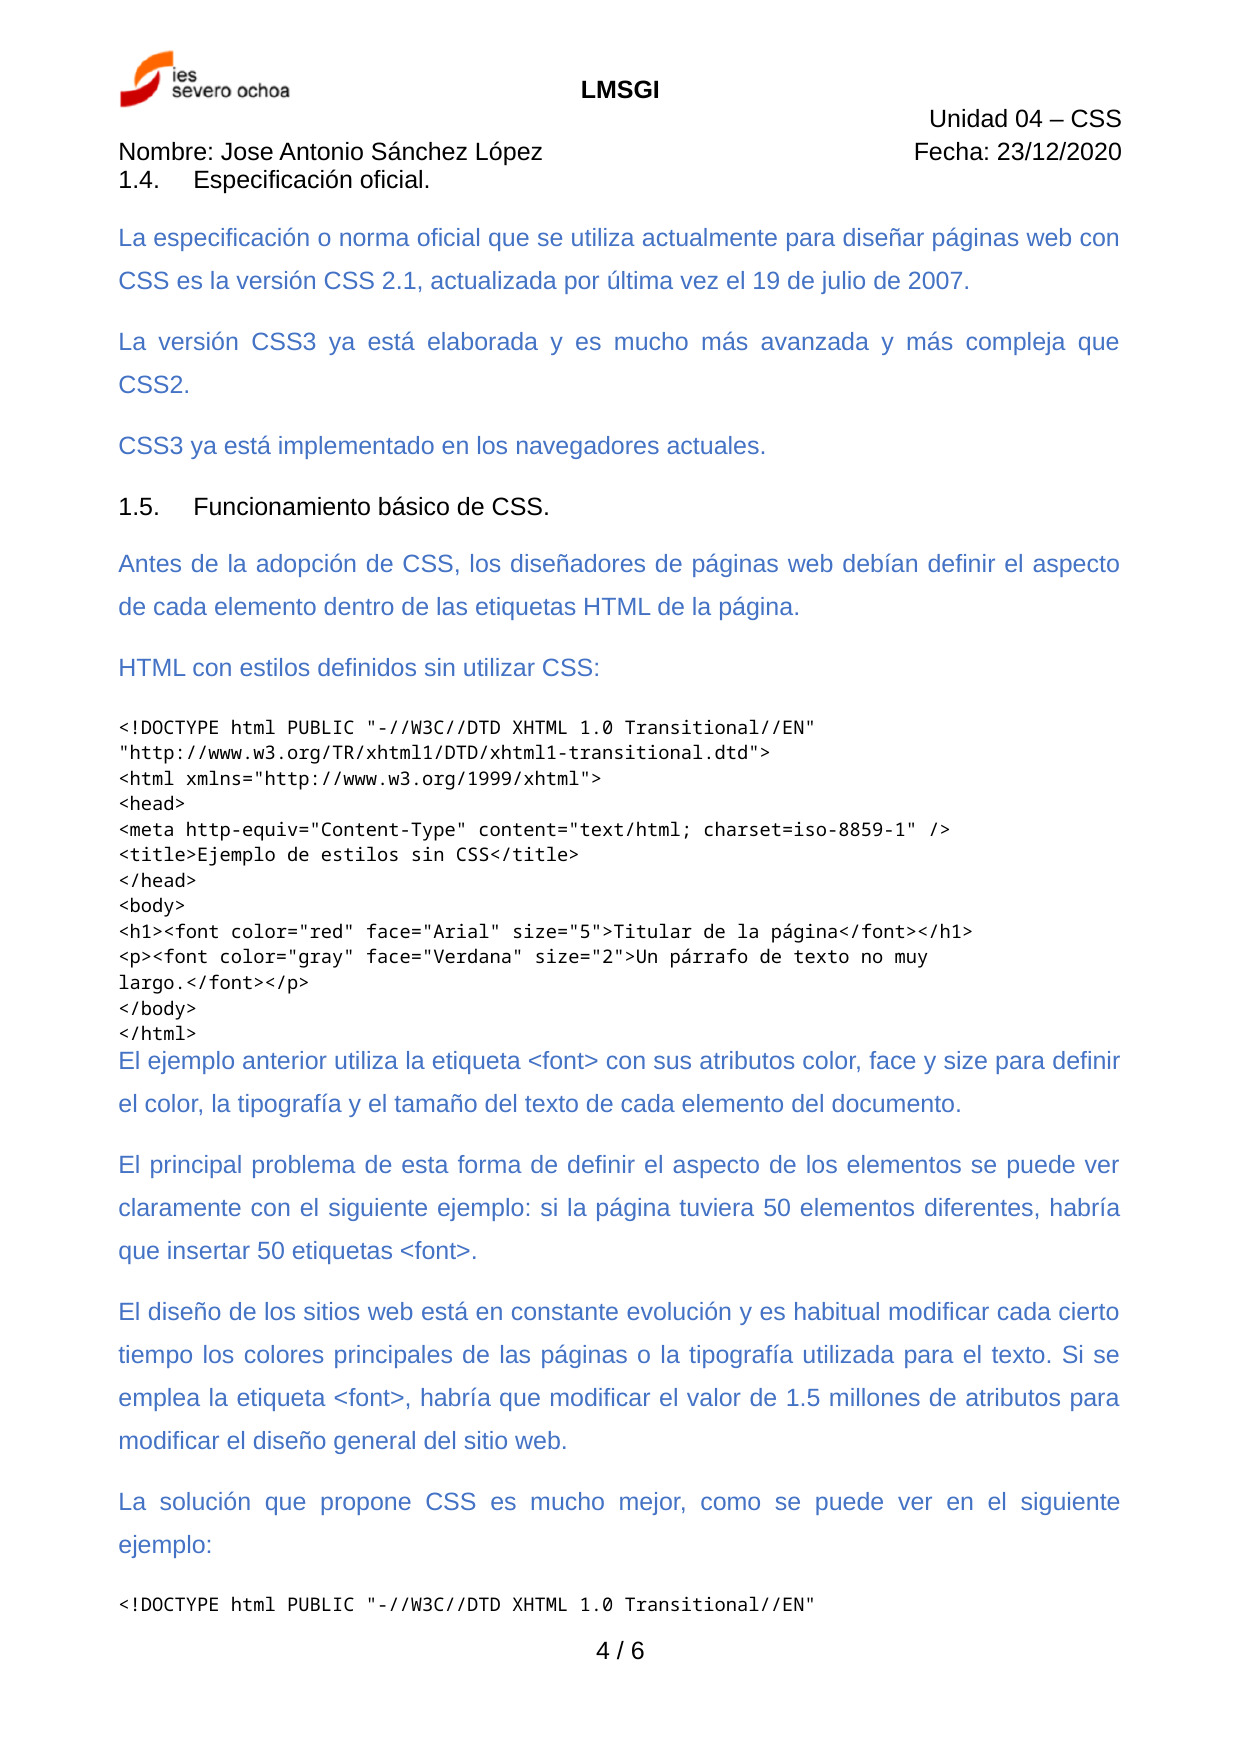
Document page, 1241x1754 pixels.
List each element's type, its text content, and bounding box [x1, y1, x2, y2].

text HTML con estilos definidos sin utilizar CSS: [118, 653, 1122, 682]
text El principal problema de esta forma de definir el aspecto de los elementos se puede ver claramente con el siguiente ejemplo: si la página tuviera 50 elementos diferentes, habría que insertar 50 etiquetas <font>. [118, 1150, 1122, 1265]
list Especificación oficial. [118, 166, 1122, 194]
text </body> [118, 995, 1122, 1020]
text El ejemplo anterior utiliza la etiqueta <font> con sus atributos color, face y size para definir el color, la tipografía y el tamaño del texto de cada elemento del documento. [118, 1046, 1122, 1118]
text <meta http-equiv="Content-Type" content="text/html; charset=iso-8859-1" /> [118, 816, 1122, 842]
text El diseño de los sitios web está en constante evolución y es habitual modificar cada cierto tiempo los colores principales de las páginas o la tipografía utilizada para el texto. Si se emplea la etiqueta <font>, habría que modificar el valor de 1.5 millones de atributos para modificar el diseño general del sitio web. [118, 1297, 1122, 1455]
text <html xmlns="http://www.w3.org/1999/xhtml"> [118, 765, 1122, 791]
text La versión CSS3 ya está elaborada y es mucho más avanzada y más compleja que CSS2. [118, 327, 1122, 399]
text <p><font color="gray" face="Verdana" size="2">Un párrafo de texto no muy largo.</font></p> [118, 944, 1122, 995]
text <h1><font color="red" face="Arial" size="5">Titular de la página</font></h1> [118, 918, 1122, 944]
text <head> [118, 791, 1122, 816]
text <body> [118, 893, 1122, 918]
text </head> [118, 867, 1122, 893]
text La solución que propone CSS es mucho mejor, como se puede ver en el siguiente ejemplo: [118, 1487, 1122, 1559]
text CSS3 ya está implementado en los navegadores actuales. [118, 431, 1122, 460]
text La especificación o norma oficial que se utiliza actualmente para diseñar páginas web con CSS es la versión CSS 2.1, actualizada por última vez el 19 de julio de 2007. [118, 223, 1122, 295]
text <!DOCTYPE html PUBLIC "-//W3C//DTD XHTML 1.0 Transitional//EN" [118, 714, 1122, 739]
text <!DOCTYPE html PUBLIC "-//W3C//DTD XHTML 1.0 Transitional//EN" [118, 1591, 1122, 1617]
text <title>Ejemplo de estilos sin CSS</title> [118, 842, 1122, 867]
text Antes de la adopción de CSS, los diseñadores de páginas web debían definir el aspecto de cada elemento dentro de las etiquetas HTML de la página. [118, 549, 1122, 621]
text </html> [118, 1020, 1122, 1046]
list Funcionamiento básico de CSS. [118, 492, 1122, 521]
text "http://www.w3.org/TR/xhtml1/DTD/xhtml1-transitional.dtd"> [118, 739, 1122, 765]
